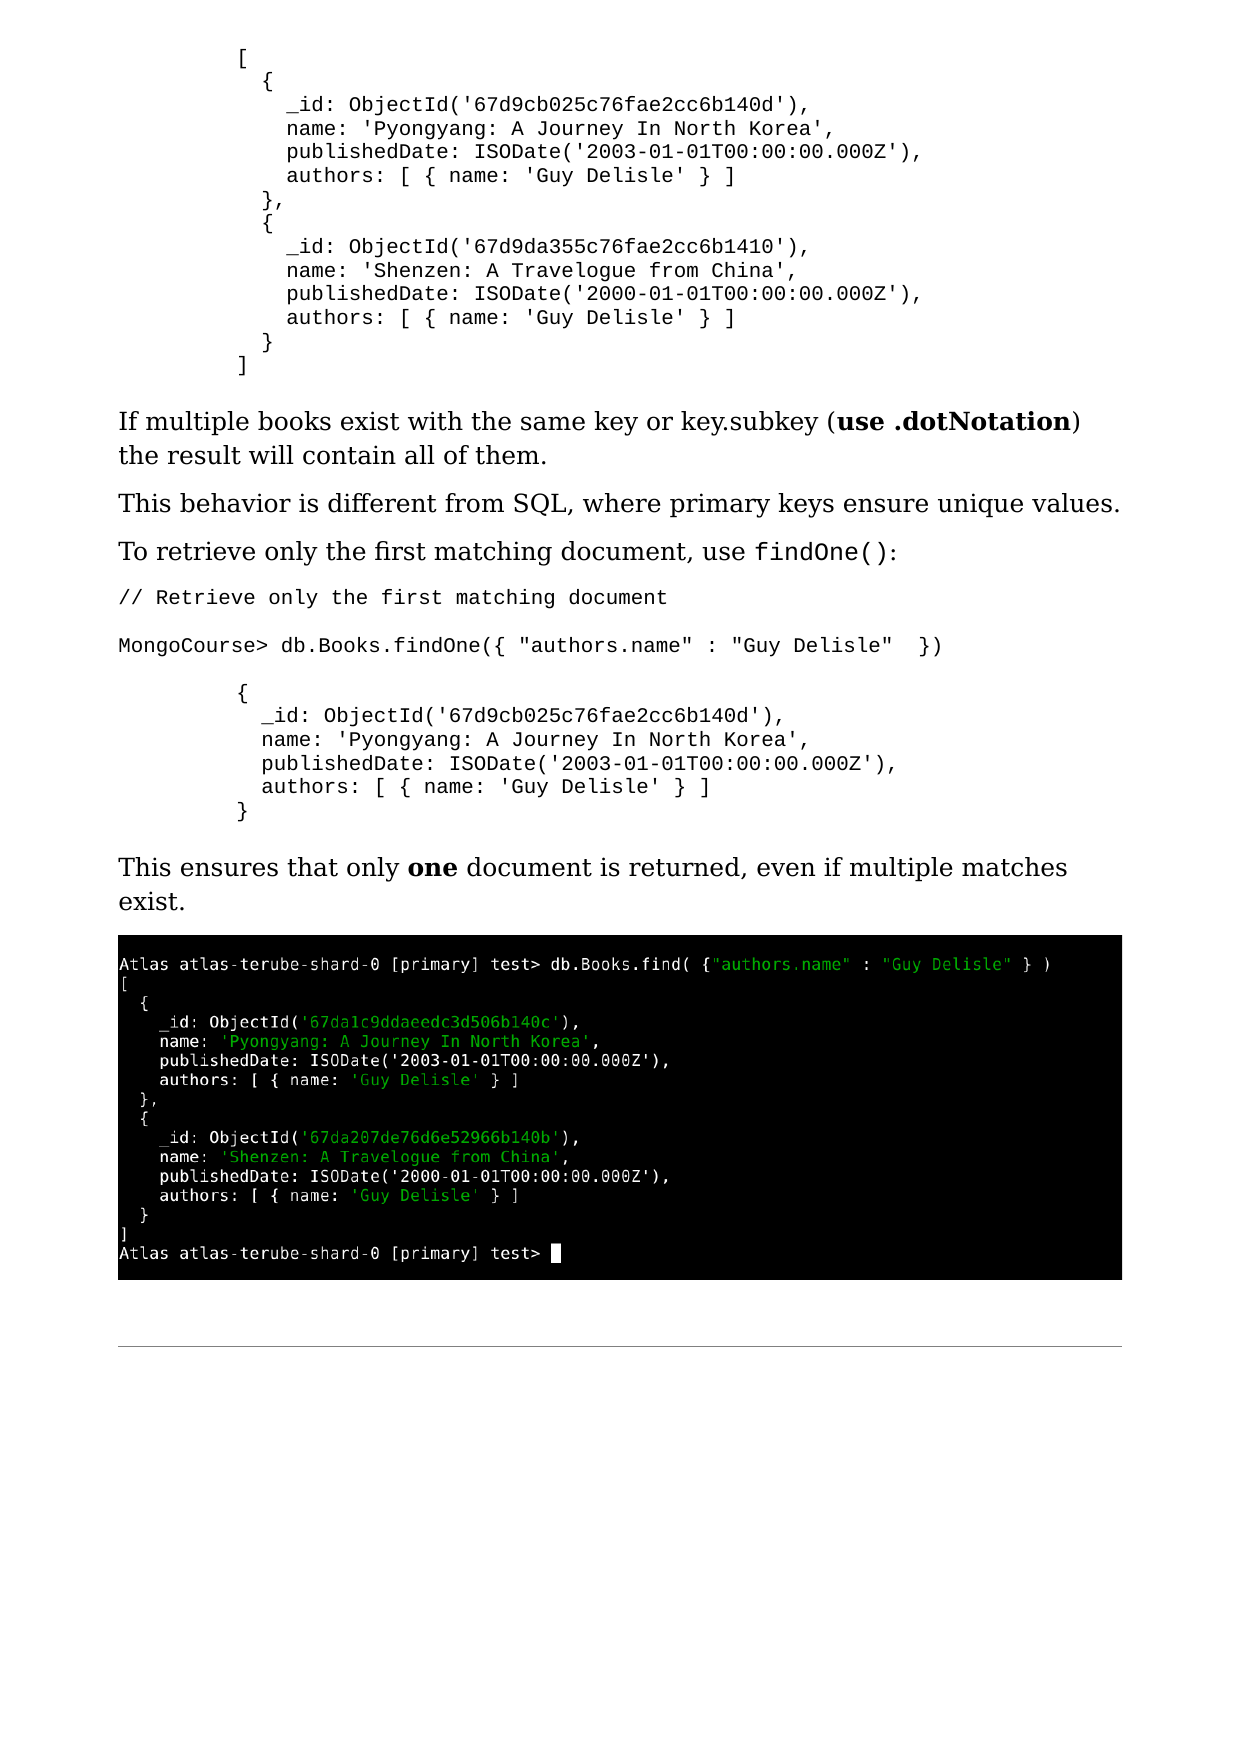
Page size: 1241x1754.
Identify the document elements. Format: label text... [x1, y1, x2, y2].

text { [236, 682, 1122, 706]
text MongoCourse> db.Books.findOne({ "authors.name" : "Guy Delisle" }) [118, 634, 1122, 658]
text If multiple books exist with the same key or key.subkey (use .dotNotation) the result will contain all of them. [118, 407, 1122, 470]
text name: 'Pyongyang: A Journey In North Korea', [236, 118, 1122, 141]
text authors: [ { name: 'Guy Delisle' } ] [236, 776, 1122, 800]
text }, [236, 189, 1122, 212]
text This ensures that only one document is returned, even if multiple matches exist. [118, 853, 1122, 916]
text publishedDate: ISODate('2003-01-01T00:00:00.000Z'), [236, 753, 1122, 776]
text { [236, 212, 1122, 236]
text authors: [ { name: 'Guy Delisle' } ] [236, 165, 1122, 189]
text } [236, 800, 1122, 824]
text ] [236, 354, 1122, 378]
text // Retrieve only the first matching document [118, 587, 1122, 611]
text _id: ObjectId('67d9cb025c76fae2cc6b140d'), [236, 94, 1122, 118]
text publishedDate: ISODate('2003-01-01T00:00:00.000Z'), [236, 141, 1122, 165]
text authors: [ { name: 'Guy Delisle' } ] [236, 307, 1122, 331]
text publishedDate: ISODate('2000-01-01T00:00:00.000Z'), [236, 283, 1122, 307]
picture [118, 935, 1123, 1280]
text _id: ObjectId('67d9da355c76fae2cc6b1410'), [236, 236, 1122, 260]
text name: 'Shenzen: A Travelogue from China', [236, 260, 1122, 283]
text To retrieve only the first matching document, use findOne(): [118, 537, 1122, 568]
text name: 'Pyongyang: A Journey In North Korea', [236, 729, 1122, 753]
text _id: ObjectId('67d9cb025c76fae2cc6b140d'), [236, 706, 1122, 729]
text This behavior is different from SQL, where primary keys ensure unique values. [118, 489, 1122, 518]
text { [236, 71, 1122, 94]
text [ [236, 47, 1122, 71]
text } [236, 331, 1122, 354]
